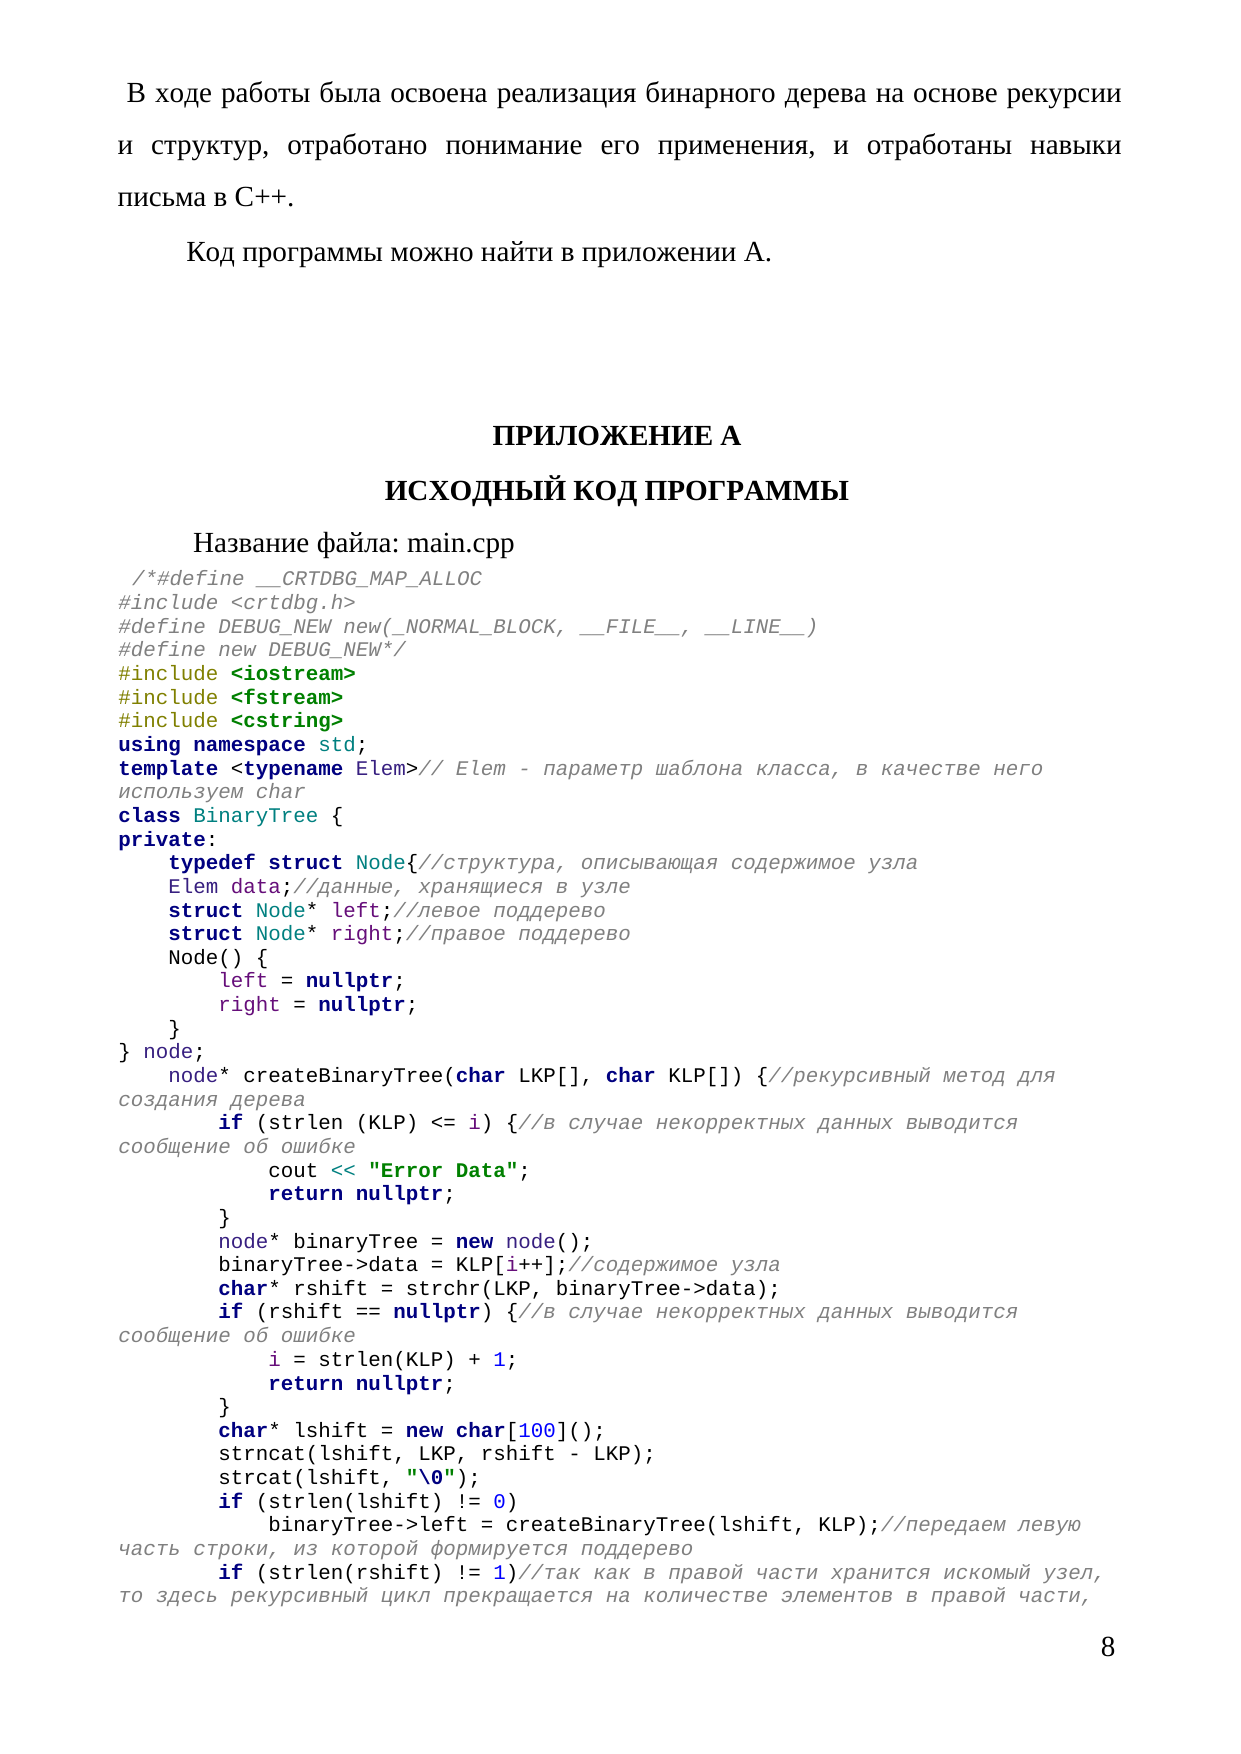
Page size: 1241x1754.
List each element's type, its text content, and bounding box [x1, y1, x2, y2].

text /*#define __CRTDBG_MAP_ALLOC #include <crtdbg.h> #define DEBUG_NEW new(_NORMAL_BLOCK, __FILE__, __LINE__) #define new DEBUG_NEW*/ #include <iostream> #include <fstream> #include <cstring> using namespace std; template <typename Elem>// Elem - параметр шаблона класса, в качестве него используем char class BinaryTree { private: typedef struct Node{//структура, описывающая содержимое узла Elem data;//данные, хранящиеся в узле struct Node* left;//левое поддерево struct Node* right;//правое поддерево Node() { left = nullptr; right = nullptr; } } node; node* createBinaryTree(char LKP[], char KLP[]) {//рекурсивный метод для создания дерева if (strlen (KLP) <= i) {//в случае некорректных данных выводится сообщение об ошибке cout << "Error Data"; return nullptr; } node* binaryTree = new node(); binaryTree->data = KLP[i++];//содержимое узла char* rshift = strchr(LKP, binaryTree->data); if (rshift == nullptr) {//в случае некорректных данных выводится сообщение об ошибке i = strlen(KLP) + 1; return nullptr; } char* lshift = new char[100](); strncat(lshift, LKP, rshift - LKP); strcat(lshift, "\0"); if (strlen(lshift) != 0) binaryTree->left = createBinaryTree(lshift, KLP);//передаем левую часть строки, из которой формируется поддерево if (strlen(rshift) != 1)//так как в правой части хранится искомый узел, то здесь рекурсивный цикл прекращается на количестве элементов в правой части, [118, 566, 1122, 1609]
text Код программы можно найти в приложении А. [116, 234, 1122, 267]
text В ходе работы была освоена реализация бинарного дерева на основе рекурсии и структур, отработано понимание его применения, и отработаны навыки письма в С++. [117, 75, 1122, 212]
text ИСХОДНЫЙ КОД ПРОГРАММЫ [193, 473, 1048, 507]
text Название файла: main.cpp [193, 526, 1122, 559]
text ПРИЛОЖЕНИЕ А [193, 418, 1049, 451]
